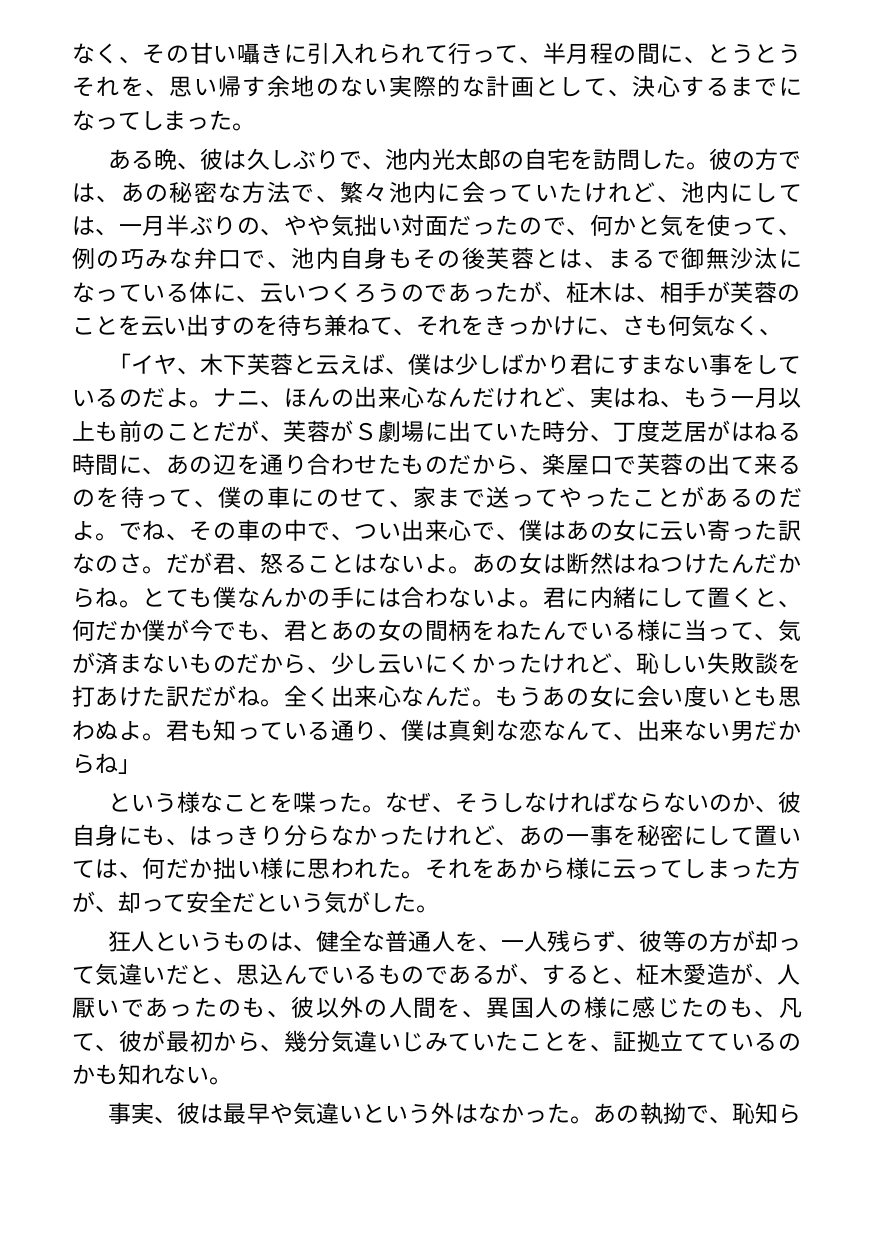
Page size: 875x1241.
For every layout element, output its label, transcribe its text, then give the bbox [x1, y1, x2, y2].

text ある晩、彼は久しぶりで、池内光太郎の自宅を訪問した。彼の方では、あの秘密な方法で、繁々池内に会っていたけれど、池内にしては、一月半ぶりの、やや気拙い対面だったので、何かと気を使って、例の巧みな弁口で、池内自身もその後芙蓉とは、まるで御無沙汰になっている体に、云いつくろうのであったが、柾木は、相手が芙蓉のことを云い出すのを待ち兼ねて、それをきっかけに、さも何気なく、 [72, 142, 802, 341]
text なく、その甘い囁きに引入れられて行って、半月程の間に、とうとうそれを、思い帰す余地のない実際的な計画として、決心するまでになってしまった。 [72, 36, 802, 136]
text 「イヤ、木下芙蓉と云えば、僕は少しばかり君にすまない事をしているのだよ。ナニ、ほんの出来心なんだけれど、実はね、もう一月以上も前のことだが、芙蓉がＳ劇場に出ていた時分、丁度芝居がはねる時間に、あの辺を通り合わせたものだから、楽屋口で芙蓉の出て来るのを待って、僕の車にのせて、家まで送ってやったことがあるのだよ。でね、その車の中で、つい出来心で、僕はあの女に云い寄った訳なのさ。だが君、怒ることはないよ。あの女は断然はねつけたんだからね。とても僕なんかの手には合わないよ。君に内緒にして置くと、何だか僕が今でも、君とあの女の間柄をねたんでいる様に当って、気が済まないものだから、少し云いにくかったけれど、恥しい失敗談を打あけた訳だがね。全く出来心なんだ。もうあの女に会い度いとも思わぬよ。君も知っている通り、僕は真剣な恋なんて、出来ない男だからね」 [72, 347, 802, 779]
text 事実、彼は最早や気違いという外はなかった。あの執拗で、恥知ら [72, 1096, 802, 1129]
text という様なことを喋った。なぜ、そうしなければならないのか、彼自身にも、はっきり分らなかったけれど、あの一事を秘密にして置いては、何だか拙い様に思われた。それをあから様に云ってしまった方が、却って安全だという気がした。 [72, 785, 802, 918]
text 狂人というものは、健全な普通人を、一人残らず、彼等の方が却って気違いだと、思込んでいるものであるが、すると、柾木愛造が、人厭いであったのも、彼以外の人間を、異国人の様に感じたのも、凡て、彼が最初から、幾分気違いじみていたことを、証拠立てているのかも知れない。 [72, 924, 802, 1090]
